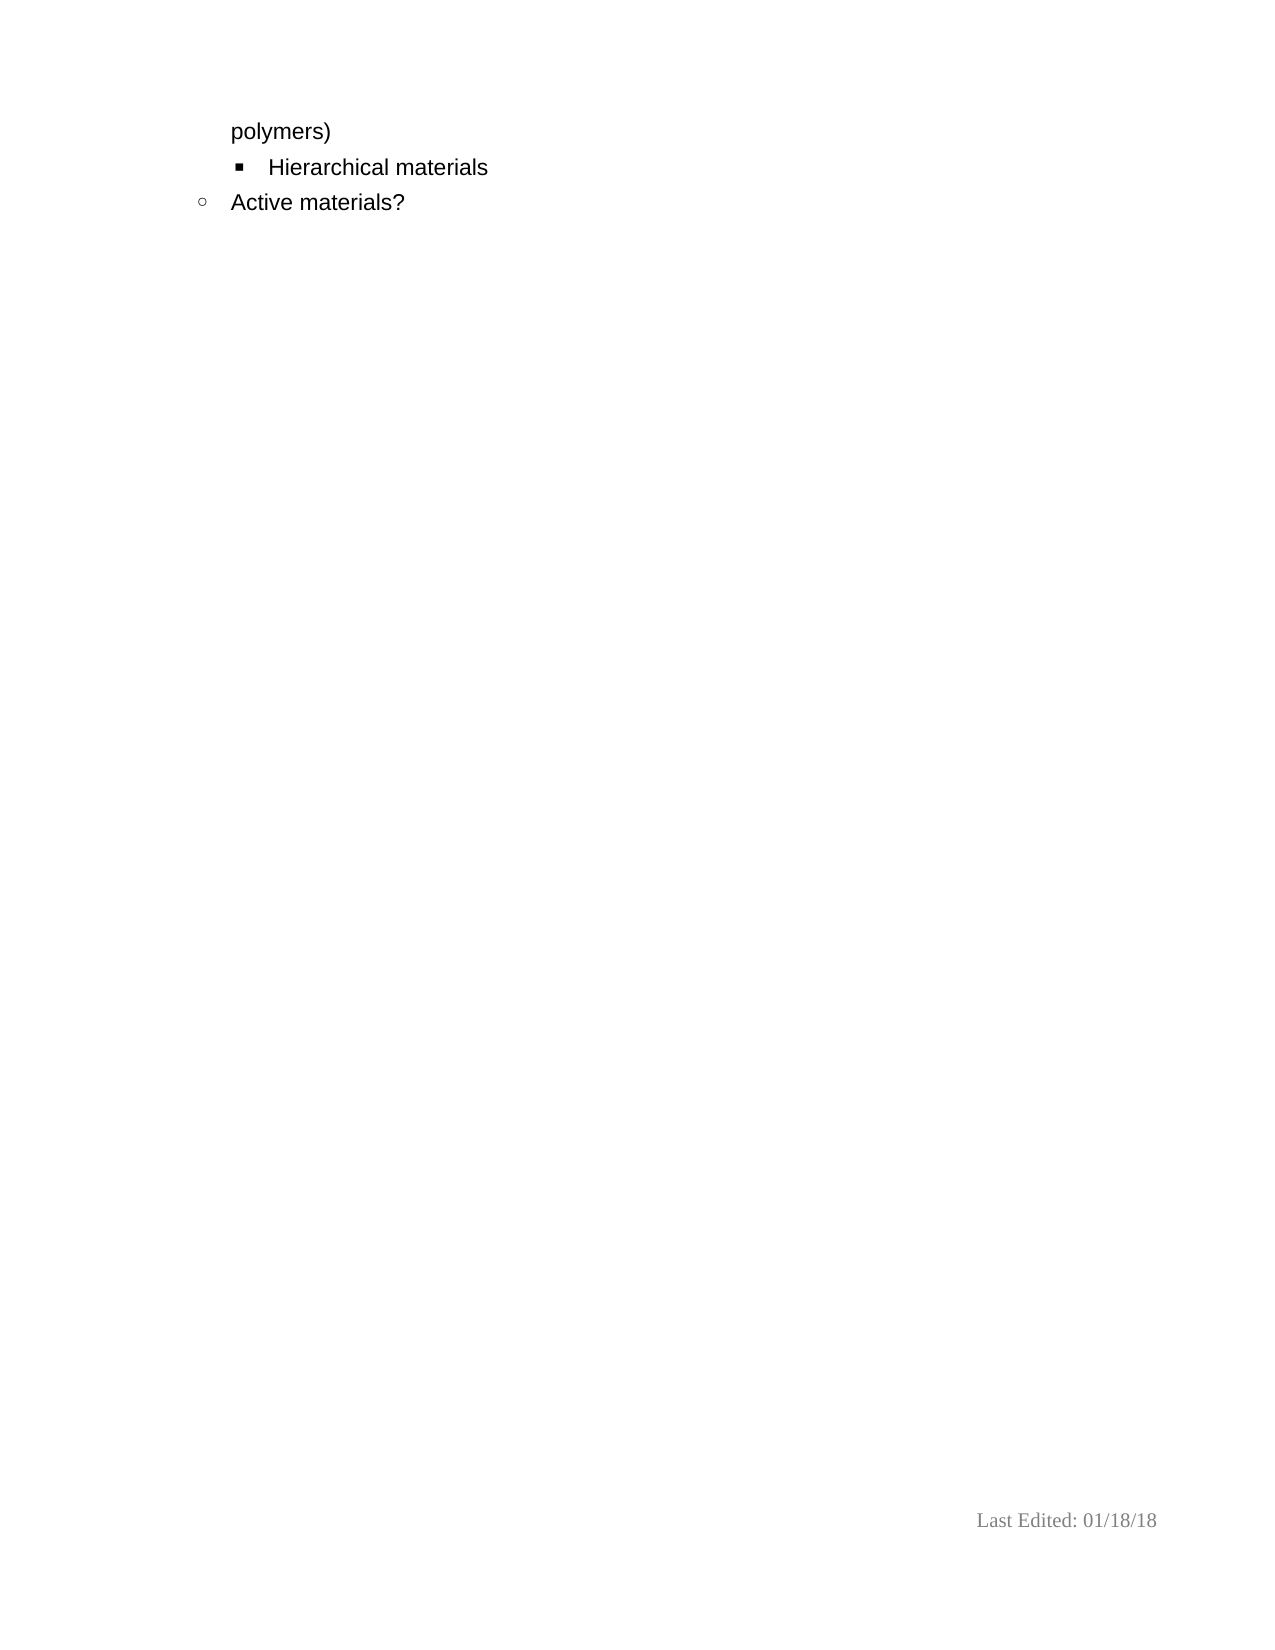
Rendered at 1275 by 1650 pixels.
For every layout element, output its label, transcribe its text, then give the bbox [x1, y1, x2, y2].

subtitle polymers) [193, 118, 1157, 144]
subtitle Hierarchical materials [231, 153, 1157, 180]
subtitle Active materials? [193, 189, 1157, 215]
